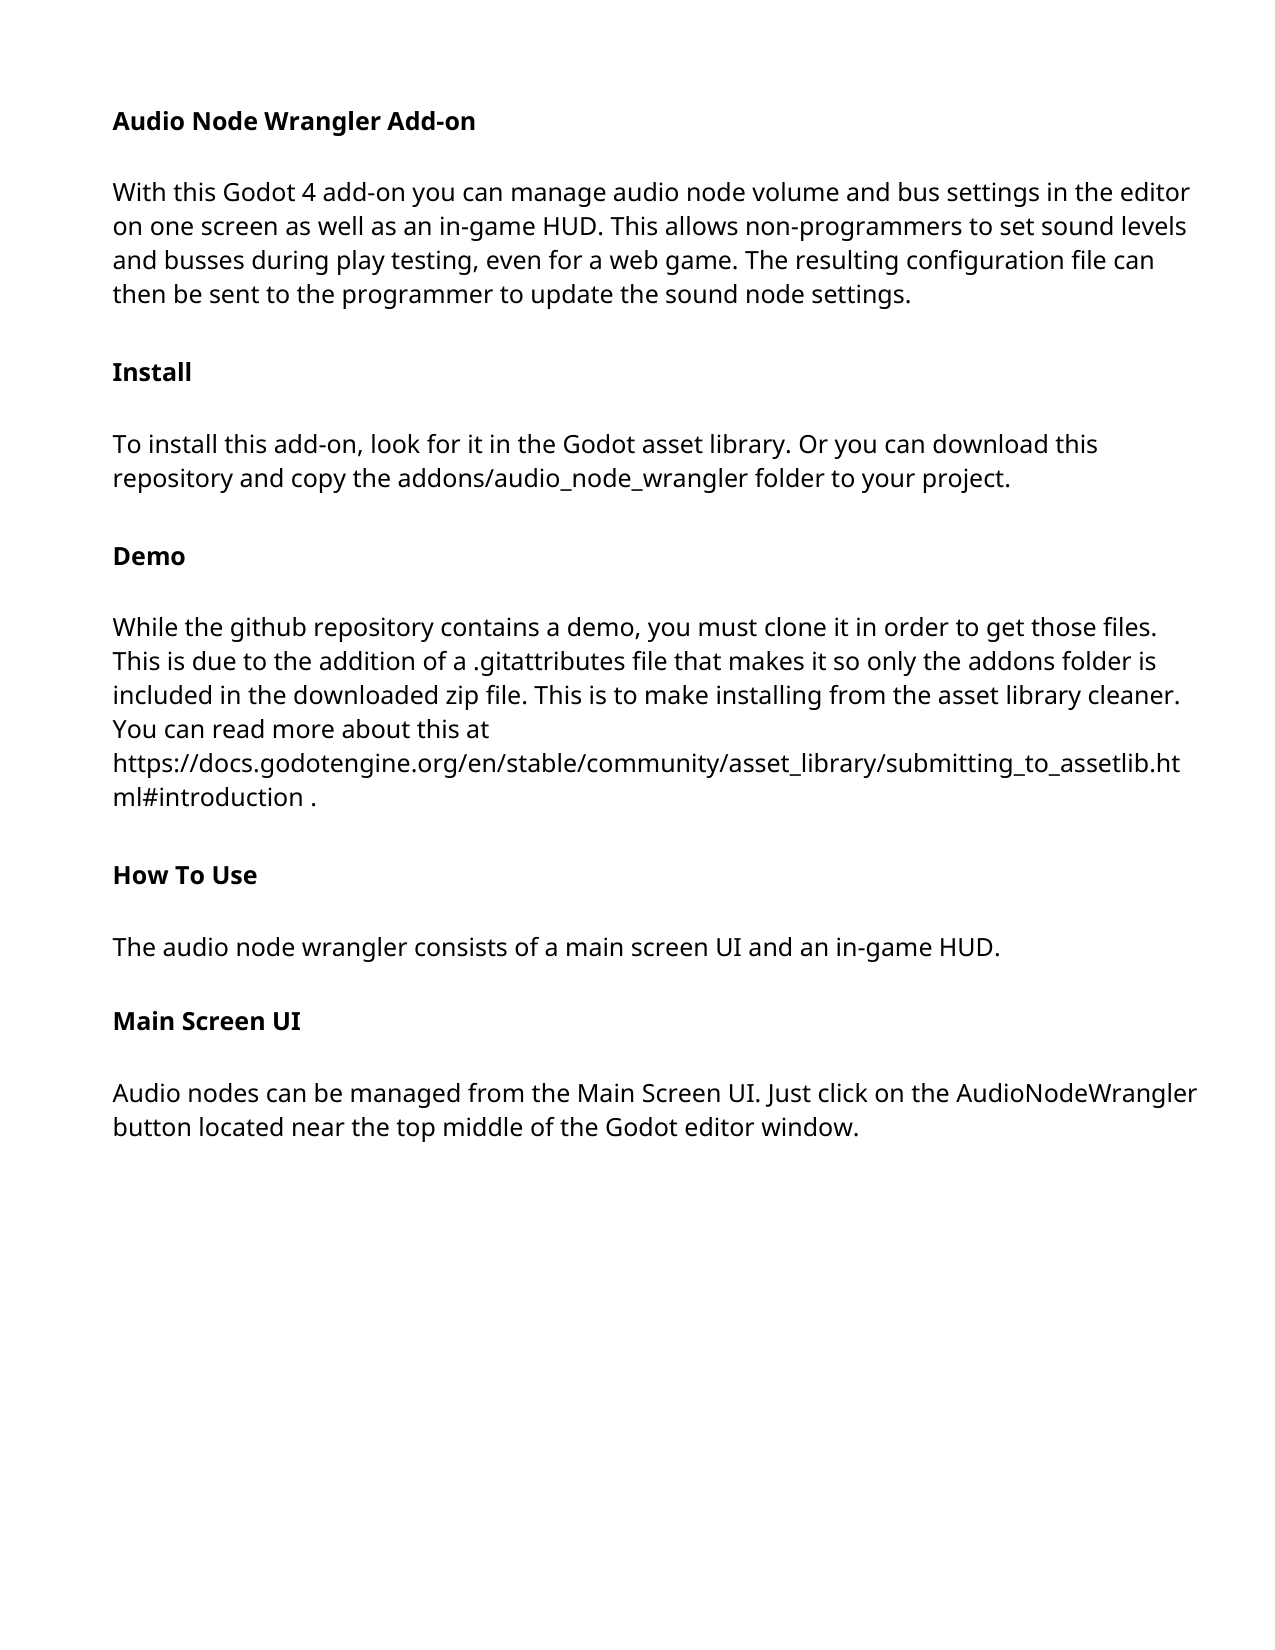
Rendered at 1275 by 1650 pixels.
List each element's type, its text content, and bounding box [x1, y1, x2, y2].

text Main Screen UI [112, 1004, 1200, 1038]
text The audio node wrangler consists of a main screen UI and an in-game HUD. [112, 929, 1200, 963]
text How To Use [112, 858, 1200, 892]
text With this Godot 4 add-on you can manage audio node volume and bus settings in the editor on one screen as well as an in-game HUD. This allows non-programmers to set sound levels and busses during play testing, even for a web game. The resulting configuration file can then be sent to the programmer to update the sound node settings. [112, 175, 1200, 311]
text Demo [112, 538, 1200, 572]
text Install [112, 355, 1200, 389]
text Audio Node Wrangler Add-on [112, 103, 1200, 137]
text To install this add-on, look for it in the Godot asset library. Or you can download this repository and copy the addons/audio_node_wrangler folder to your project. [112, 426, 1200, 494]
text Audio nodes can be managed from the Main Screen UI. Just click on the AudioNodeWrangler button located near the top middle of the Godot editor window. [112, 1076, 1200, 1144]
text While the github repository contains a demo, you must clone it in order to get those files. This is due to the addition of a .gitattributes file that makes it so only the addons folder is included in the downloaded zip file. This is to make installing from the asset library cleaner. You can read more about this at https://docs.godotengine.org/en/stable/community/asset_library/submitting_to_assetlib.html#introduction . [112, 610, 1200, 814]
